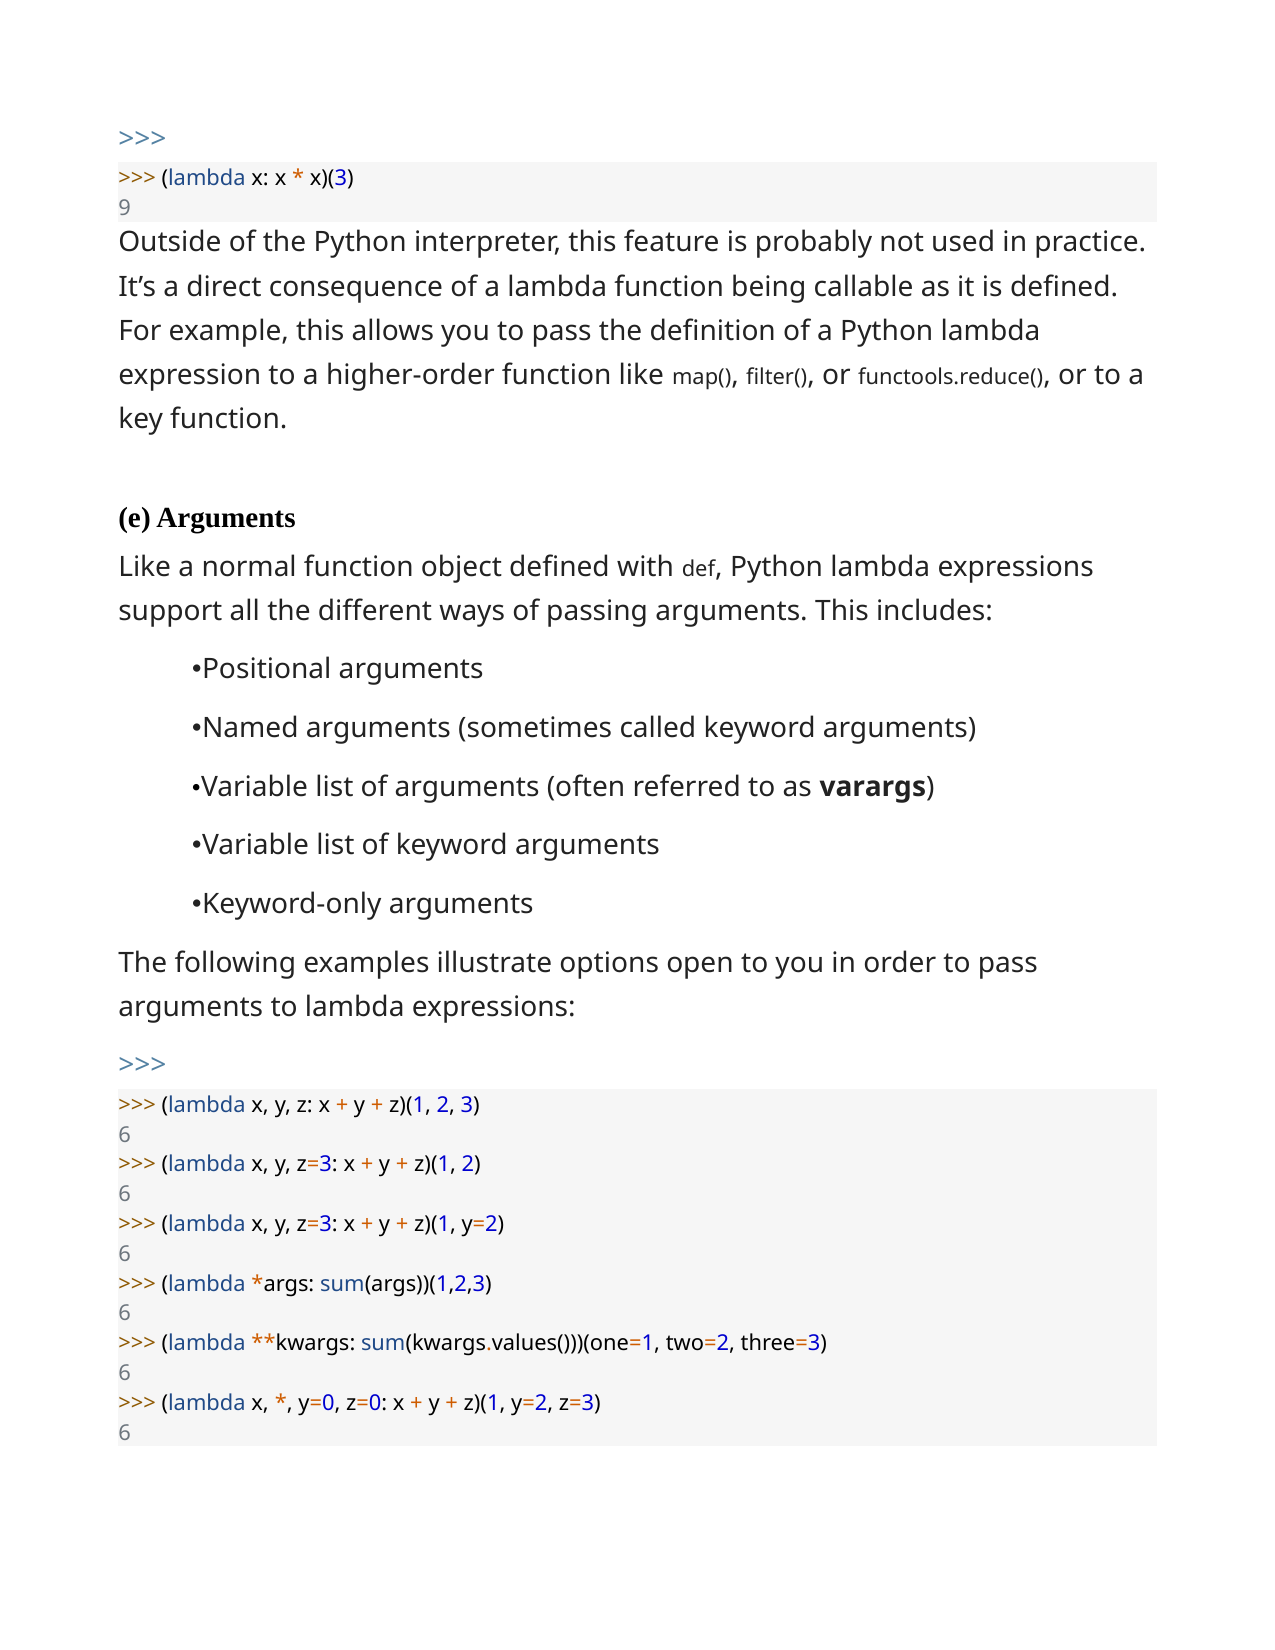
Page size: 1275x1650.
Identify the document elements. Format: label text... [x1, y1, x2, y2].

text >>> (lambda x, y, z=3: x + y + z)(1, y=2) [118, 1208, 1157, 1238]
text 6 [118, 1238, 1157, 1267]
text >>> (lambda *args: sum(args))(1,2,3) [118, 1267, 1157, 1297]
text >>> (lambda x, *, y=0, z=0: x + y + z)(1, y=2, z=3) [118, 1387, 1157, 1416]
text Like a normal function object defined with def, Python lambda expressions support all the different ways of passing arguments. This includes: [118, 546, 1157, 628]
text 6 [118, 1357, 1157, 1387]
list Variable list of keyword arguments [118, 825, 1157, 863]
text >>> [118, 118, 1157, 156]
text The following examples illustrate options open to you in order to pass arguments to lambda expressions: [118, 942, 1157, 1024]
text 6 [118, 1118, 1157, 1148]
text 9 [118, 192, 1157, 222]
text >>> [118, 1045, 1157, 1083]
text >>> (lambda x: x * x)(3) [118, 162, 1157, 192]
list Named arguments (sometimes called keyword arguments) [118, 707, 1157, 746]
list Positional arguments [118, 649, 1157, 687]
text 6 [118, 1416, 1157, 1446]
text 6 [118, 1297, 1157, 1327]
list Variable list of arguments (often referred to as varargs) [118, 766, 1157, 804]
text >>> (lambda **kwargs: sum(kwargs.values()))(one=1, two=2, three=3) [118, 1327, 1157, 1357]
text 6 [118, 1178, 1157, 1208]
list Keyword-only arguments [118, 883, 1157, 922]
text Outside of the Python interpreter, this feature is probably not used in practice. It’s a direct consequence of a lambda function being callable as it is defined. For example, this allows you to pass the definition of a Python lambda expression to a higher-order function like map(), filter(), or functools.reduce(), or to a key function. [118, 222, 1157, 436]
text >>> (lambda x, y, z: x + y + z)(1, 2, 3) [118, 1089, 1157, 1118]
subtitle (e) Arguments [118, 500, 1157, 533]
text >>> (lambda x, y, z=3: x + y + z)(1, 2) [118, 1148, 1157, 1178]
